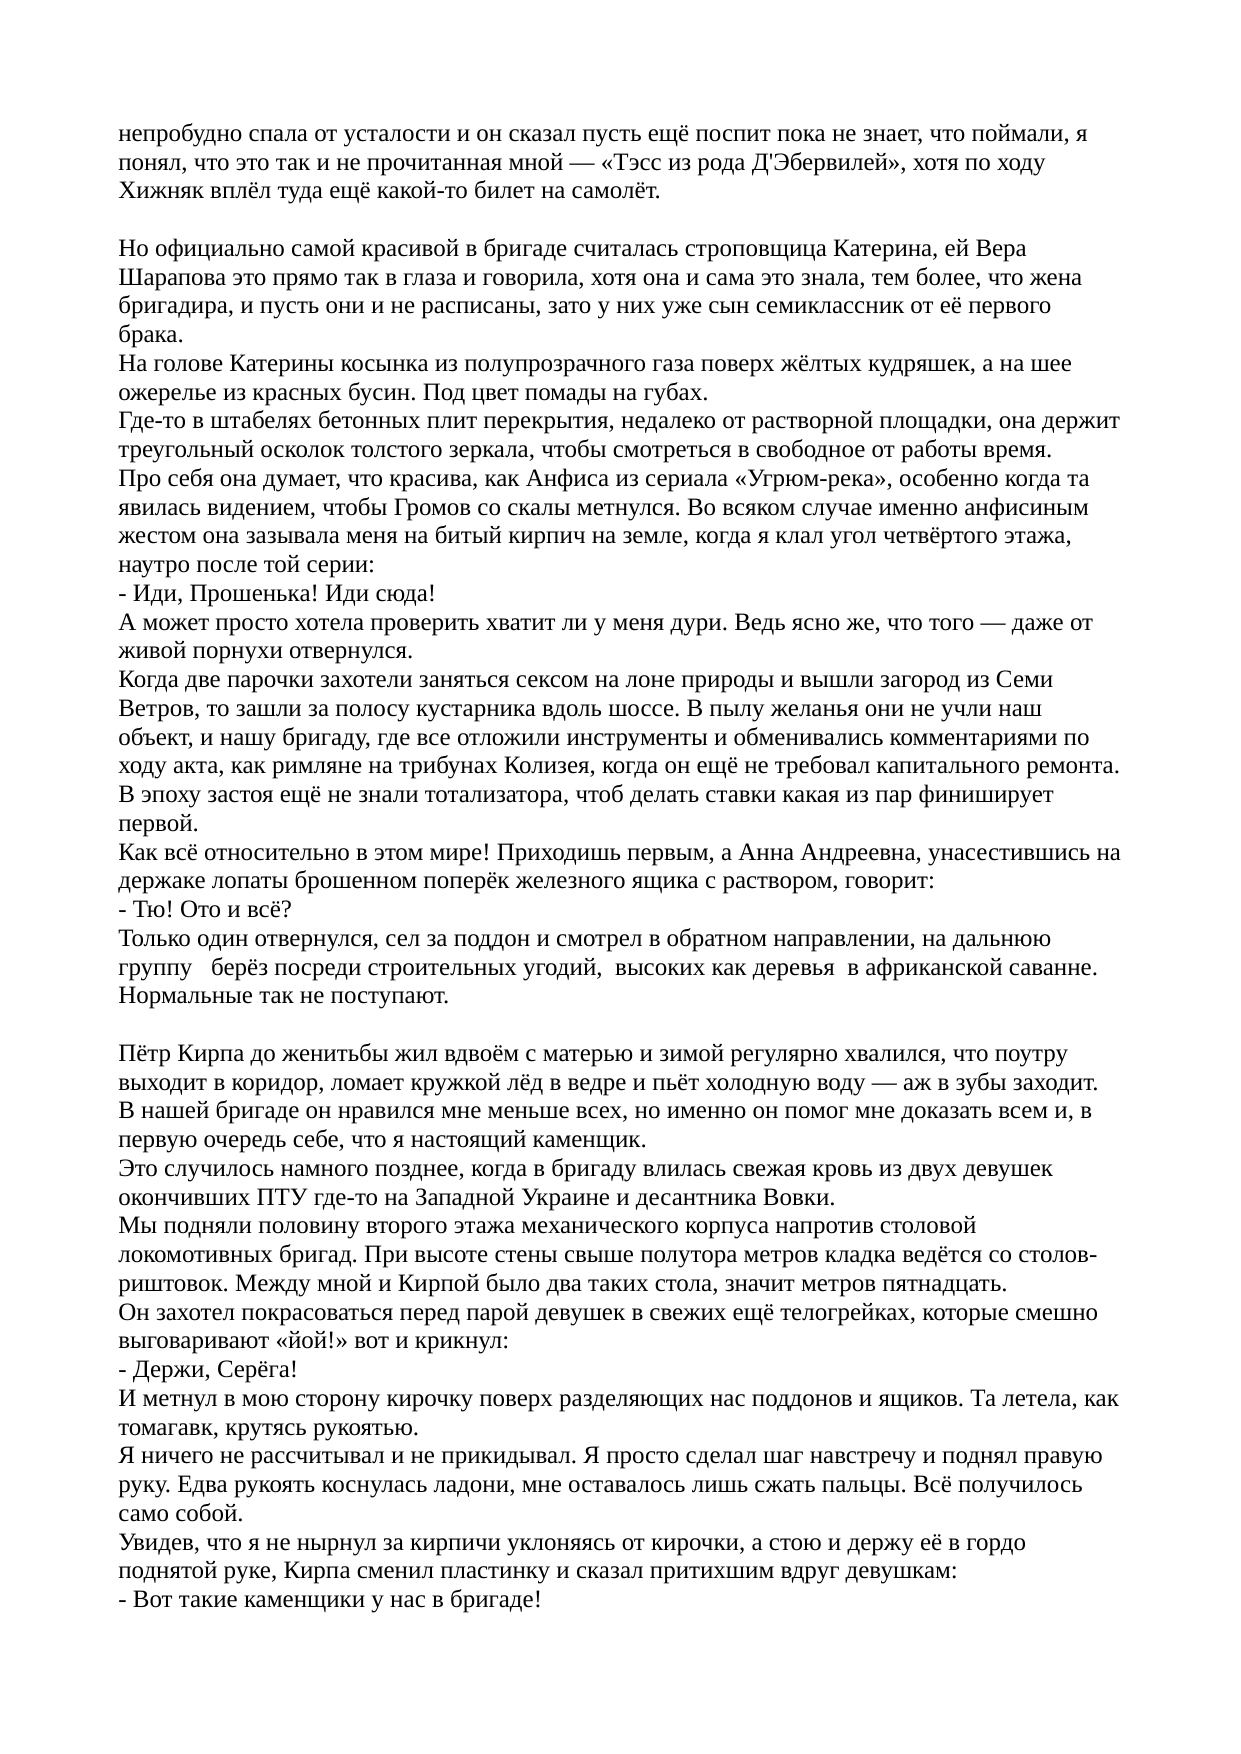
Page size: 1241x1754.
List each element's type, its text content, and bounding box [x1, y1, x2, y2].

text В эпоху застоя ещё не знали тотализатора, чтоб делать ставки какая из пар финиширует первой. [118, 779, 1122, 837]
text Но официально самой красивой в бригаде считалась строповщица Катерина, ей Вера Шарапова это прямо так в глаза и говорила, хотя она и сама это знала, тем более, что жена бригадира, и пусть они и не расписаны, зато у них уже сын семиклассник от её первого брака. [118, 233, 1122, 348]
text - Тю! Ото и всё? [118, 894, 1122, 923]
text Когда две парочки захотели заняться сексом на лоне природы и вышли загород из Семи Ветров, то зашли за полосу кустарника вдоль шоссе. В пылу желанья они не учли наш объект, и нашу бригаду, где все отложили инструменты и обменивались комментариями по ходу акта, как римляне на трибунах Колизея, когда он ещё не требовал капитального ремонта. [118, 664, 1122, 779]
text Где-то в штабелях бетонных плит перекрытия, недалеко от растворной площадки, она держит треугольный осколок толстого зеркала, чтобы смотреться в свободное от работы время. [118, 406, 1122, 463]
text непробудно спала от усталости и он сказал пусть ещё поспит пока не знает, что поймали, я понял, что это так и не прочитанная мной — «Тэсс из рода Д'Эбервилей», хотя по ходу Хижняк вплёл туда ещё какой-то билет на самолёт. [118, 118, 1122, 204]
text И метнул в мою сторону кирочку поверх разделяющих нас поддонов и ящиков. Та летела, как томагавк, крутясь рукоятью. [118, 1383, 1122, 1441]
text - Вот такие каменщики у нас в бригаде! [118, 1584, 1122, 1613]
text Про себя она думает, что красива, как Анфиса из сериала «Угрюм-река», особенно когда та явилась видением, чтобы Громов со скалы метнулся. Во всяком случае именно анфисиным жестом она зазывала меня на битый кирпич на земле, когда я клал угол четвёртого этажа, наутро после той серии: [118, 463, 1122, 578]
text Увидев, что я не нырнул за кирпичи уклоняясь от кирочки, а стою и держу её в гордо поднятой руке, Кирпа сменил пластинку и сказал притихшим вдруг девушкам: [118, 1527, 1122, 1584]
text Пётр Кирпа до женитьбы жил вдвоём с матерью и зимой регулярно хвалился, что поутру выходит в коридор, ломает кружкой лёд в ведре и пьёт холодную воду — аж в зубы заходит. [118, 1038, 1122, 1096]
text А может просто хотела проверить хватит ли у меня дури. Ведь ясно же, что того — даже от живой порнухи отвернулся. [118, 607, 1122, 664]
text Я ничего не рассчитывал и не прикидывал. Я просто сделал шаг навстречу и поднял правую руку. Едва рукоять коснулась ладони, мне оставалось лишь сжать пальцы. Всё получилось само собой. [118, 1441, 1122, 1527]
text В нашей бригаде он нравился мне меньше всех, но именно он помог мне доказать всем и, в первую очередь себе, что я настоящий каменщик. [118, 1096, 1122, 1153]
text Как всё относительно в этом мире! Приходишь первым, а Анна Андреевна, унасестившись на держаке лопаты брошенном поперёк железного ящика с раствором, говорит: [118, 837, 1122, 894]
text На голове Катерины косынка из полупрозрачного газа поверх жёлтых кудряшек, а на шее ожерелье из красных бусин. Под цвет помады на губах. [118, 348, 1122, 406]
text - Держи, Серёга! [118, 1354, 1122, 1383]
text Он захотел покрасоваться перед парой девушек в свежих ещё телогрейках, которые смешно выговаривают «йой!» вот и крикнул: [118, 1297, 1122, 1354]
text Только один отвернулся, сел за поддон и смотрел в обратном направлении, на дальнюю группу берёз посреди строительных угодий, высоких как деревья в африканской саванне. Нормальные так не поступают. [118, 923, 1122, 1009]
text Это случилось намного позднее, когда в бригаду влилась свежая кровь из двух девушек окончивших ПТУ где-то на Западной Украине и десантника Вовки. [118, 1153, 1122, 1211]
text - Иди, Прошенька! Иди сюда! [118, 578, 1122, 607]
text Мы подняли половину второго этажа механического корпуса напротив столовой локомотивных бригад. При высоте стены свыше полутора метров кладка ведётся со столов-риштовок. Между мной и Кирпой было два таких стола, значит метров пятнадцать. [118, 1211, 1122, 1297]
